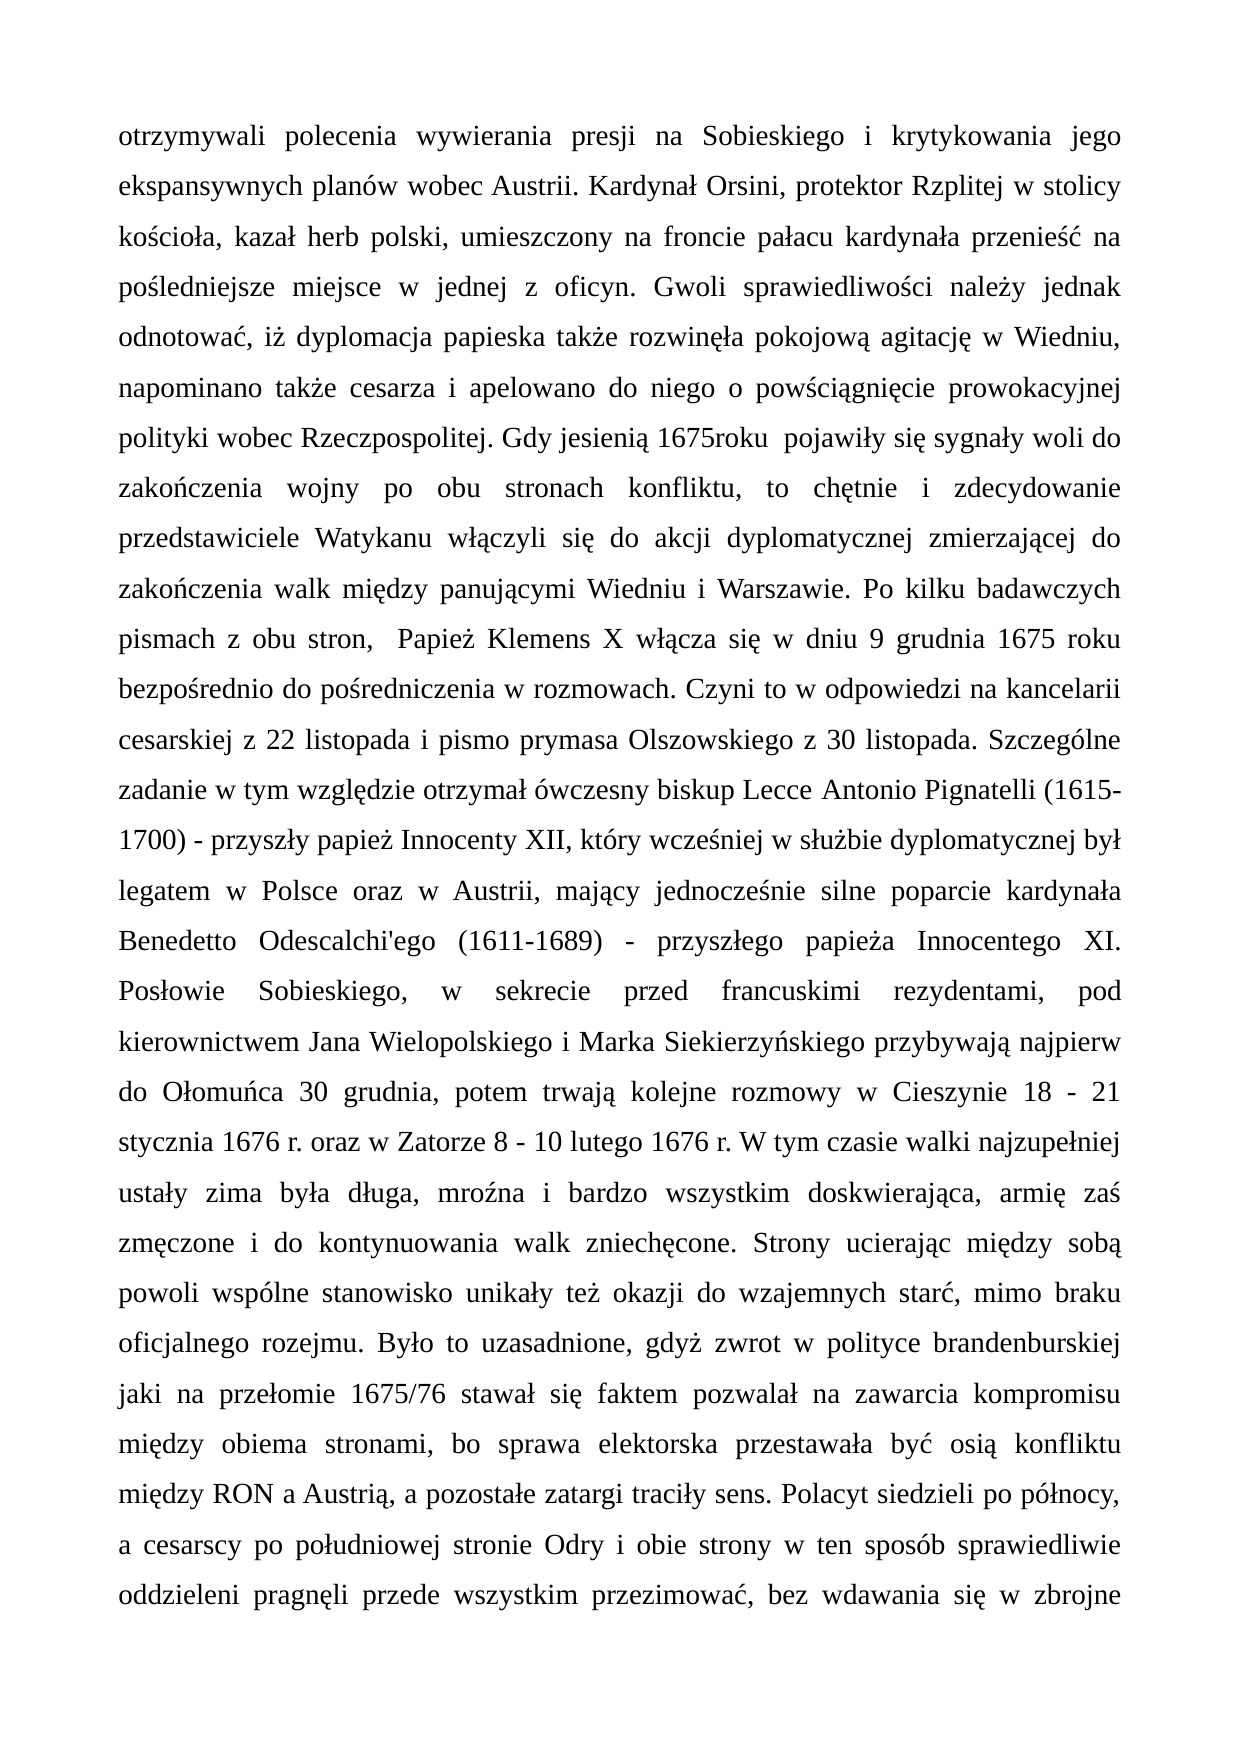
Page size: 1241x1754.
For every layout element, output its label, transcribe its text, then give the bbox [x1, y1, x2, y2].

text otrzymywali polecenia wywierania presji na Sobieskiego i krytykowania jego ekspansywnych planów wobec Austrii. Kardynał Orsini, protektor Rzplitej w stolicy kościoła, kazał herb polski, umieszczony na froncie pałacu kardynała przenieść na pośledniejsze miejsce w jednej z oficyn. Gwoli sprawiedliwości należy jednak odnotować, iż dyplomacja papieska także rozwinęła pokojową agitację w Wiedniu, napominano także cesarza i apelowano do niego o powściągnięcie prowokacyjnej polityki wobec Rzeczpospolitej. Gdy jesienią 1675roku pojawiły się sygnały woli do zakończenia wojny po obu stronach konfliktu, to chętnie i zdecydowanie przedstawiciele Watykanu włączyli się do akcji dyplomatycznej zmierzającej do zakończenia walk między panującymi Wiedniu i Warszawie. Po kilku badawczych pismach z obu stron, Papież Klemens X włącza się w dniu 9 grudnia 1675 roku bezpośrednio do pośredniczenia w rozmowach. Czyni to w odpowiedzi na kancelarii cesarskiej z 22 listopada i pismo prymasa Olszowskiego z 30 listopada. Szczególne zadanie w tym względzie otrzymał ówczesny biskup Lecce Antonio Pignatelli (1615-1700) - przyszły papież Innocenty XII, który wcześniej w służbie dyplomatycznej był legatem w Polsce oraz w Austrii, mający jednocześnie silne poparcie kardynała Benedetto Odescalchi'ego (1611-1689) - przyszłego papieża Innocentego XI. Posłowie Sobieskiego, w sekrecie przed francuskimi rezydentami, pod kierownictwem Jana Wielopolskiego i Marka Siekierzyńskiego przybywają najpierw do Ołomuńca 30 grudnia, potem trwają kolejne rozmowy w Cieszynie 18 - 21 stycznia 1676 r. oraz w Zatorze 8 - 10 lutego 1676 r. W tym czasie walki najzupełniej ustały zima była długa, mroźna i bardzo wszystkim doskwierająca, armię zaś zmęczone i do kontynuowania walk zniechęcone. Strony ucierając między sobą powoli wspólne stanowisko unikały też okazji do wzajemnych starć, mimo braku oficjalnego rozejmu. Było to uzasadnione, gdyż zwrot w polityce brandenburskiej jaki na przełomie 1675/76 stawał się faktem pozwalał na zawarcia kompromisu między obiema stronami, bo sprawa elektorska przestawała być osią konfliktu między RON a Austrią, a pozostałe zatargi traciły sens. Polacyt siedzieli po północy, a cesarscy po południowej stronie Odry i obie strony w ten sposób sprawiedliwie oddzieleni pragnęli przede wszystkim przezimować, bez wdawania się w zbrojne [118, 118, 1122, 1611]
